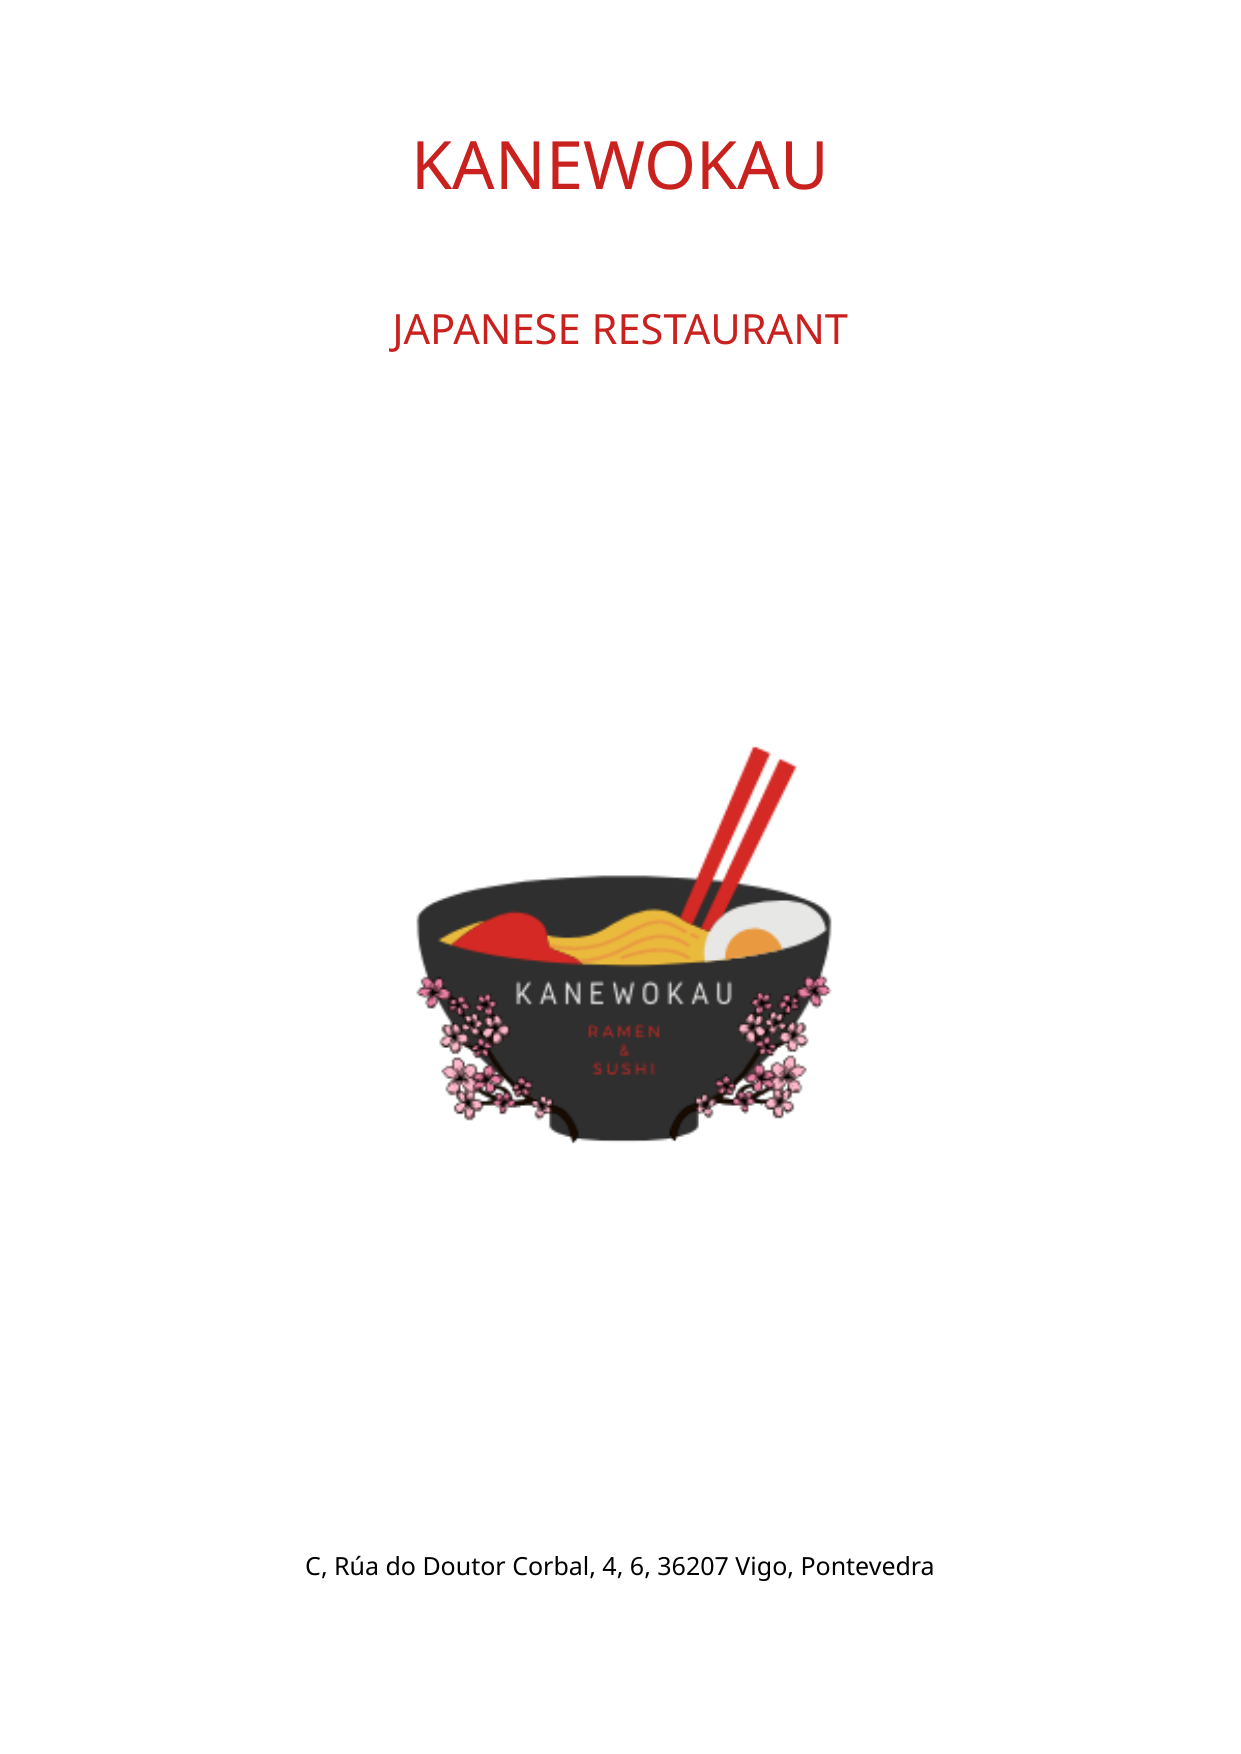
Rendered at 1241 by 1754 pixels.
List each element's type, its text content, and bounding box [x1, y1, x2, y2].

text KANEWOKAU [118, 118, 1122, 209]
picture [107, 428, 837, 1144]
text JAPANESE RESTAURANT [118, 300, 1122, 357]
text C, Rúa do Doutor Corbal, 4, 6, 36207 Vigo, Pontevedra [118, 1549, 1122, 1583]
